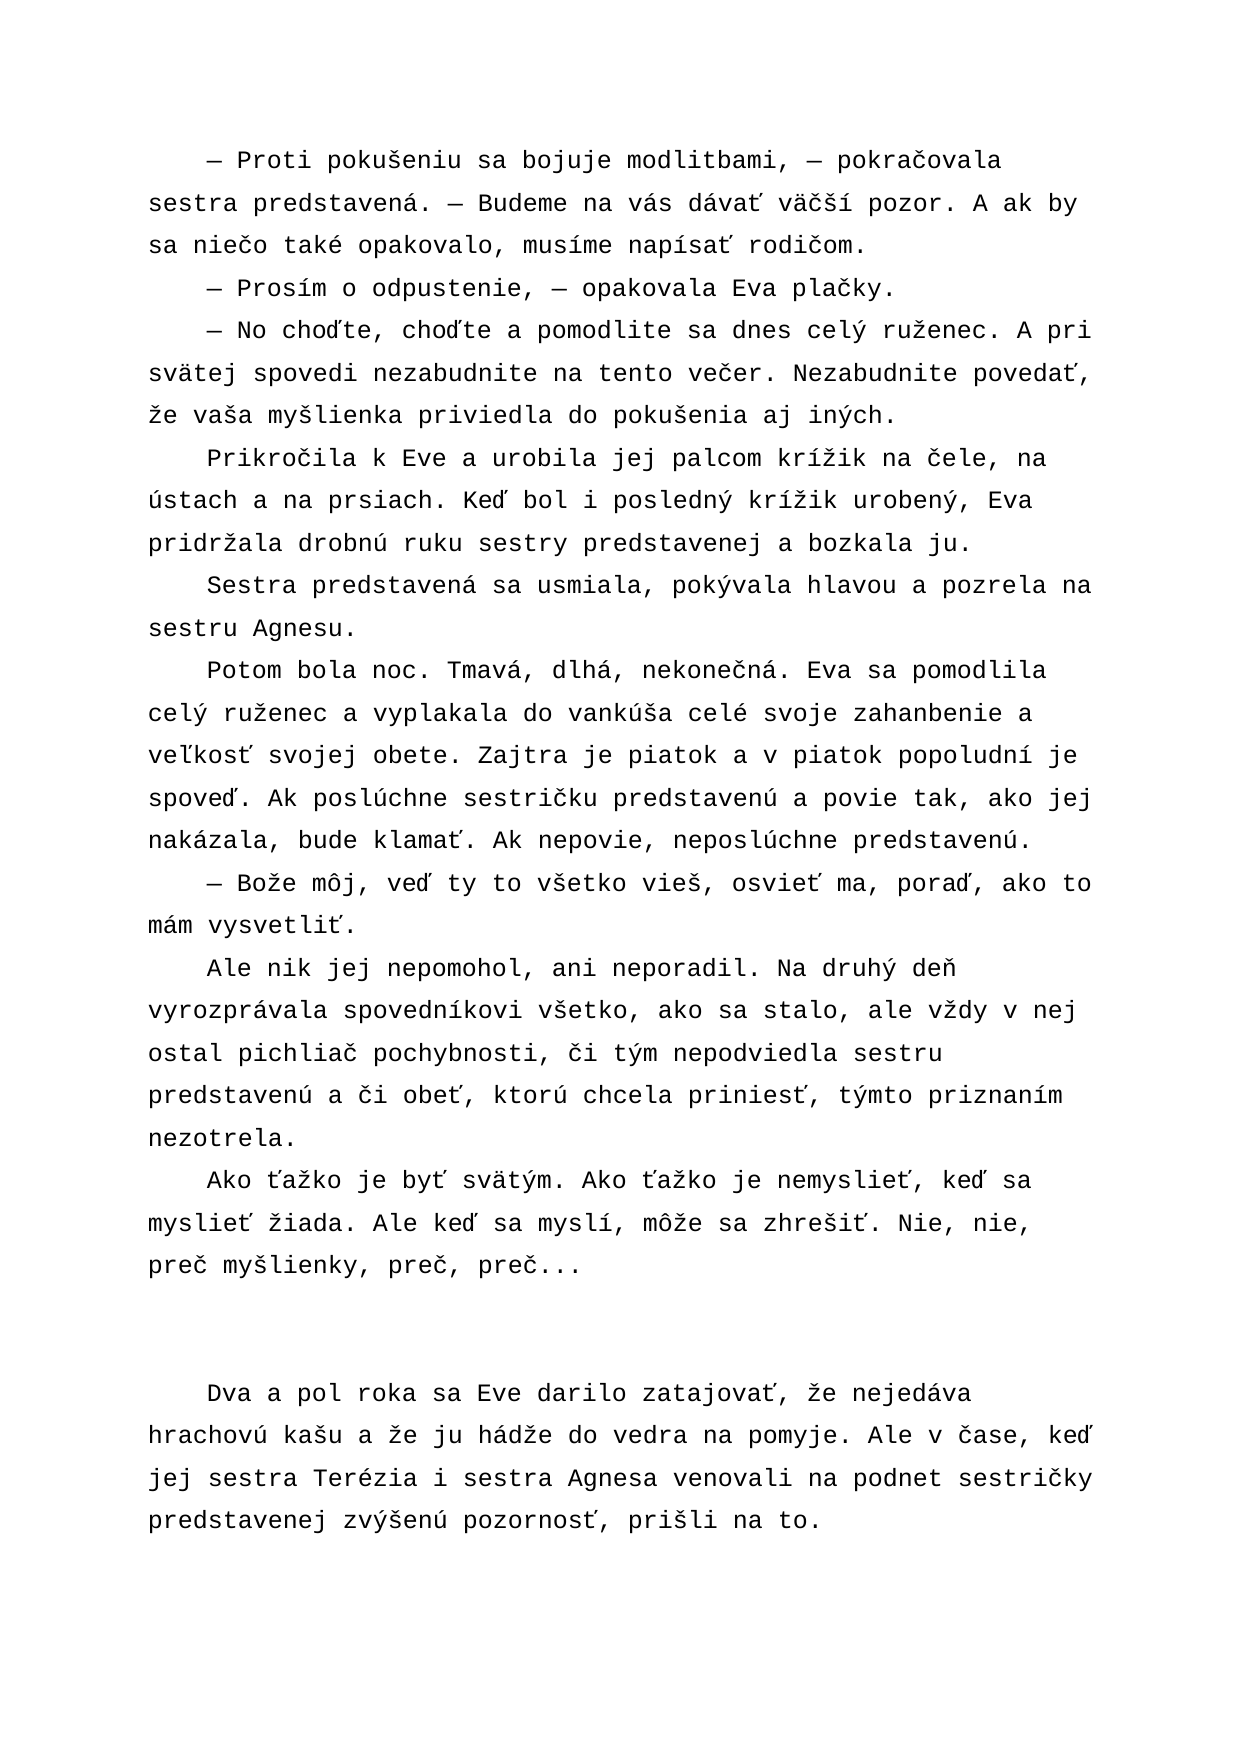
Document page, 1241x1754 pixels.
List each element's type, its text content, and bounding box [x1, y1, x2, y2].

text — No choďte, choďte a pomodlite sa dnes celý ruženec. A pri svätej spovedi nezabudnite na tento večer. Nezabudnite povedať, že vaša myšlienka priviedla do pokušenia aj iných. [148, 318, 1093, 431]
text Ako ťažko je byť svätým. Ako ťažko je nemyslieť, keď sa myslieť žiada. Ale keď sa myslí, môže sa zhrešiť. Nie, nie, preč myšlienky, preč, preč... [148, 1168, 1093, 1281]
text Dva a pol roka sa Eve darilo zatajovať, že nejedáva hrachovú kašu a že ju hádže do vedra na pomyje. Ale v čase, keď jej sestra Terézia i sestra Agnesa venovali na podnet sestričky predstavenej zvýšenú pozornosť, prišli na to. [148, 1380, 1093, 1536]
text — Bože môj, veď ty to všetko vieš, osvieť ma, poraď, ako to mám vysvetliť. [148, 870, 1093, 941]
text — Prosím o odpustenie, — opakovala Eva plačky. [148, 275, 1093, 303]
text Sestra predstavená sa usmiala, pokývala hlavou a pozrela na sestru Agnesu. [148, 573, 1093, 643]
text — Proti pokušeniu sa bojuje modlitbami, — pokračovala sestra predstavená. — Budeme na vás dávať väčší pozor. A ak by sa niečo také opakovalo, musíme napísať rodičom. [148, 148, 1093, 261]
text Potom bola noc. Tmavá, dlhá, nekonečná. Eva sa pomodlila celý ruženec a vyplakala do vankúša celé svoje zahanbenie a veľkosť svojej obete. Zajtra je piatok a v piatok popoludní je spoveď. Ak poslúchne sestričku predstavenú a povie tak, ako jej nakázala, bude klamať. Ak nepovie, neposlúchne predstavenú. [148, 658, 1093, 856]
text Ale nik jej nepomohol, ani neporadil. Na druhý deň vyrozprávala spovedníkovi všetko, ako sa stalo, ale vždy v nej ostal pichliač pochybnosti, či tým nepodviedla sestru predstavenú a či obeť, ktorú chcela priniesť, týmto priznaním nezotrela. [148, 955, 1093, 1153]
text Prikročila k Eve a urobila jej palcom krížik na čele, na ústach a na prsiach. Keď bol i posledný krížik urobený, Eva pridržala drobnú ruku sestry predstavenej a bozkala ju. [148, 445, 1093, 558]
